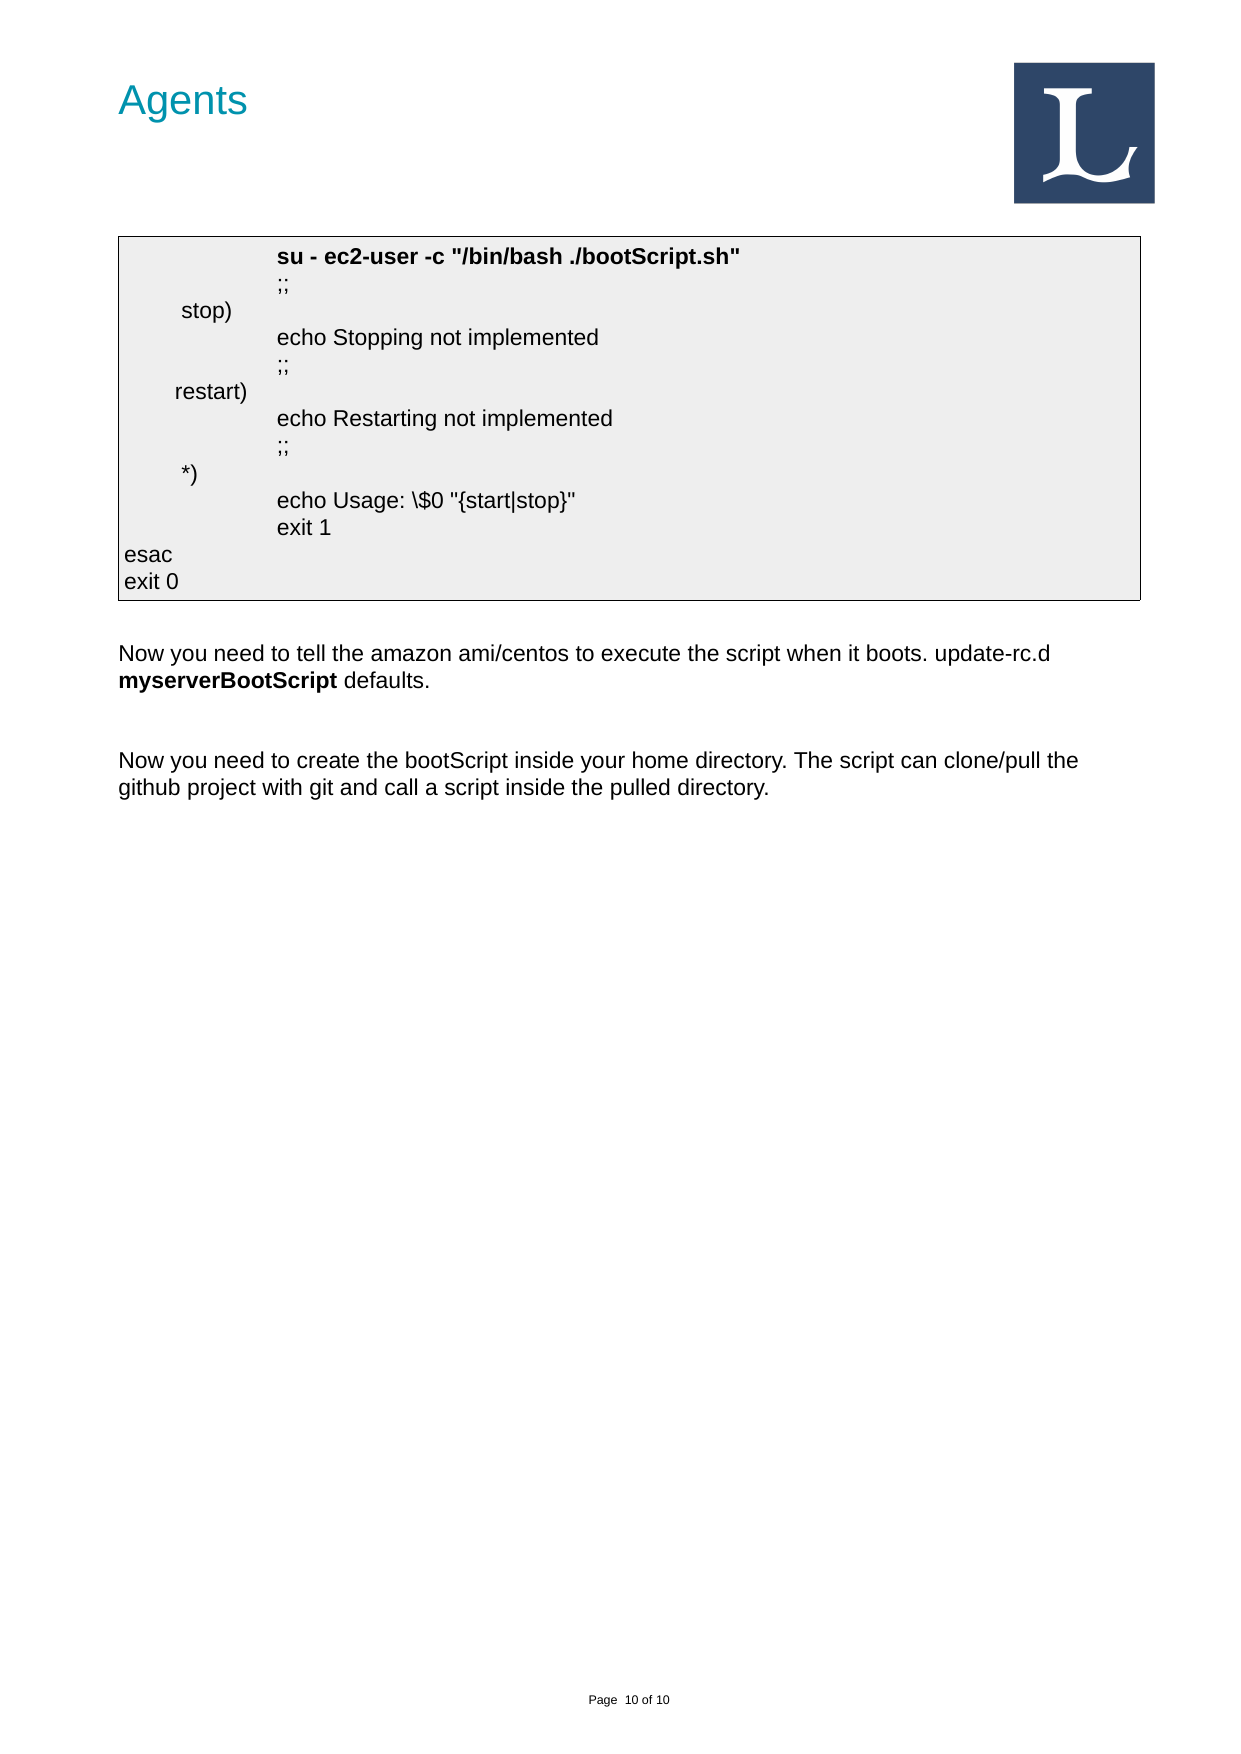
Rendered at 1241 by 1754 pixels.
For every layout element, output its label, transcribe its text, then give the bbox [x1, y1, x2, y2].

text Now you need to tell the amazon ami/centos to execute the script when it boots. update-rc.d myserverBootScript defaults. [118, 639, 1140, 694]
text Now you need to create the bootScript inside your home directory. The script can clone/pull the github project with git and call a script inside the pulled directory. [118, 746, 1140, 800]
table_header su - ec2-user -c "/bin/bash ./bootScript.sh" ;; stop) echo Stopping not implemented ;; restart) echo Restarting not implemented ;; *) echo Usage: \$0 "{start|stop}" exit 1 esac exit 0 [119, 237, 1140, 600]
picture [1011, 59, 1158, 207]
